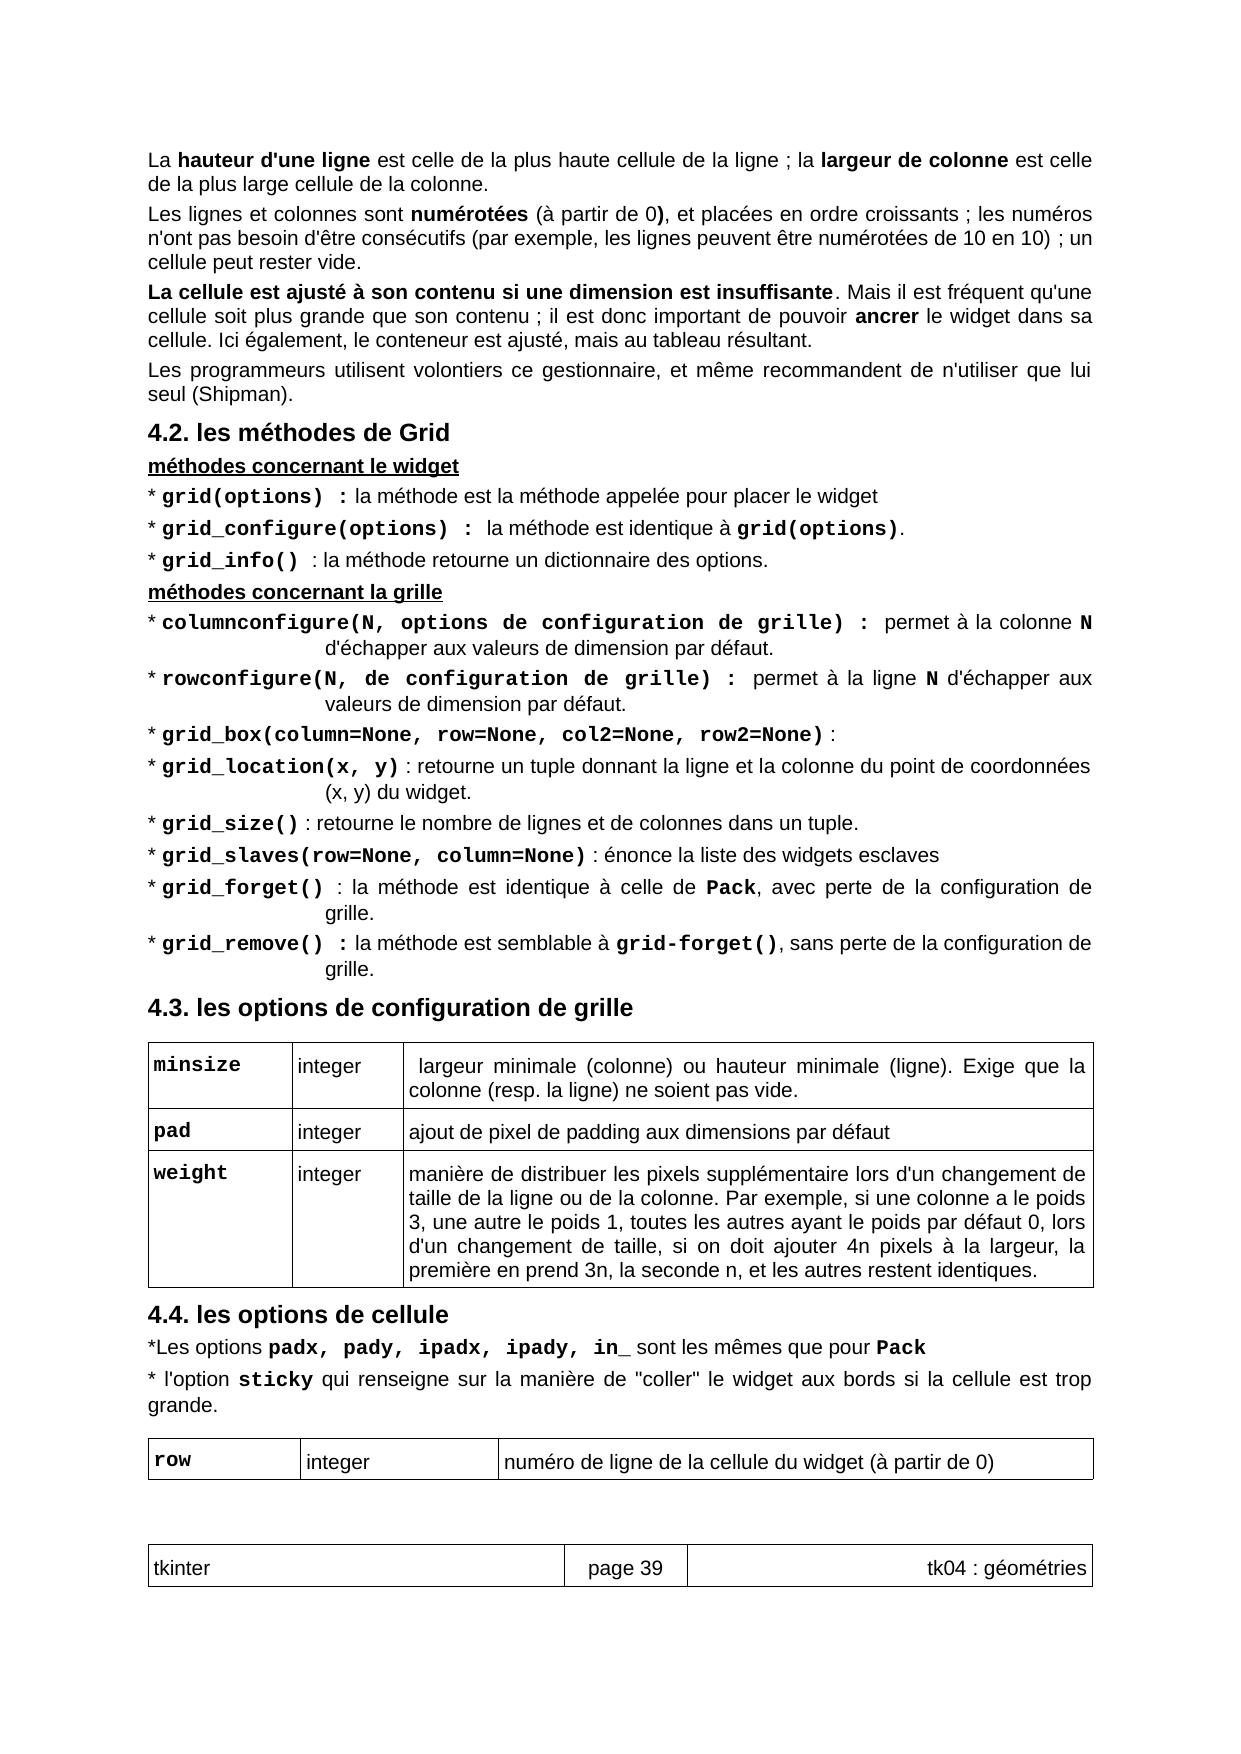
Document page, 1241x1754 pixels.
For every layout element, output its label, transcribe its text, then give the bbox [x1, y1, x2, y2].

text * grid_size() : retourne le nombre de lignes et de colonnes dans un tuple. [148, 810, 1093, 836]
table_header integer [301, 1439, 498, 1479]
text * grid(options) : la méthode est la méthode appelée pour placer le widget [148, 484, 1093, 509]
text * grid_configure(options) : la méthode est identique à grid(options). [148, 516, 1093, 542]
text * grid_remove() : la méthode est semblable à grid-forget(), sans perte de la configuration de grille. [148, 931, 1093, 980]
text méthodes concernant la grille [148, 580, 1093, 604]
text *Les options padx, pady, ipadx, ipady, in_ sont les mêmes que pour Pack [148, 1335, 1093, 1361]
text * grid_slaves(row=None, column=None) : énonce la liste des widgets esclaves [148, 842, 1093, 868]
text * columnconfigure(N, options de configuration de grille) : permet à la colonne N d'échapper aux valeurs de dimension par défaut. [148, 610, 1093, 660]
table_cell manière de distribuer les pixels supplémentaire lors d'un changement de taille de la ligne ou de la colonne. Par exemple, si une colonne a le poids 3, une autre le poids 1, toutes les autres ayant le poids par défaut 0, lors d'un changement de taille, si on doit ajouter 4n pixels à la largeur, la première en prend 3n, la seconde n, et les autres restent identiques. [404, 1151, 1093, 1287]
table_cell ajout de pixel de padding aux dimensions par défaut [404, 1109, 1093, 1150]
text méthodes concernant le widget [148, 453, 1093, 477]
table_cell integer [293, 1109, 403, 1150]
table_header numéro de ligne de la cellule du widget (à partir de 0) [499, 1439, 1093, 1479]
text La hauteur d'une ligne est celle de la plus haute cellule de la ligne ; la largeur de colonne est celle de la plus large cellule de la colonne. [148, 148, 1093, 196]
text * grid_box(column=None, row=None, col2=None, row2=None) : [148, 722, 1093, 748]
table_header row [149, 1439, 300, 1479]
text Les lignes et colonnes sont numérotées (à partir de 0), et placées en ordre croissants ; les numéros n'ont pas besoin d'être consécutifs (par exemple, les lignes peuvent être numérotées de 10 en 10) ; un cellule peut rester vide. [148, 202, 1093, 274]
subtitle 4.2. les méthodes de Grid [148, 418, 1093, 447]
text * grid_location(x, y) : retourne un tuple donnant la ligne et la colonne du point de coordonnées (x, y) du widget. [148, 754, 1093, 804]
table_cell weight [149, 1151, 292, 1287]
text * l'option sticky qui renseigne sur la manière de "coller" le widget aux bords si la cellule est trop grande. [148, 1367, 1093, 1417]
subtitle 4.4. les options de cellule [148, 1300, 1093, 1329]
table_header largeur minimale (colonne) ou hauteur minimale (ligne). Exige que la colonne (resp. la ligne) ne soient pas vide. [404, 1043, 1093, 1108]
text La cellule est ajusté à son contenu si une dimension est insuffisante. Mais il est fréquent qu'une cellule soit plus grande que son contenu ; il est donc important de pouvoir ancrer le widget dans sa cellule. Ici également, le conteneur est ajusté, mais au tableau résultant. [148, 280, 1093, 352]
table_cell pad [149, 1109, 292, 1150]
text * grid_forget() : la méthode est identique à celle de Pack, avec perte de la configuration de grille. [148, 874, 1093, 924]
text * grid_info() : la méthode retourne un dictionnaire des options. [148, 548, 1093, 574]
table_cell integer [293, 1151, 403, 1287]
table_header minsize [149, 1043, 292, 1108]
text Les programmeurs utilisent volontiers ce gestionnaire, et même recommandent de n'utiliser que lui seul (Shipman). [148, 358, 1093, 406]
text * rowconfigure(N, de configuration de grille) : permet à la ligne N d'échapper aux valeurs de dimension par défaut. [148, 666, 1093, 716]
table_header integer [293, 1043, 403, 1108]
subtitle 4.3. les options de configuration de grille [148, 993, 1093, 1022]
